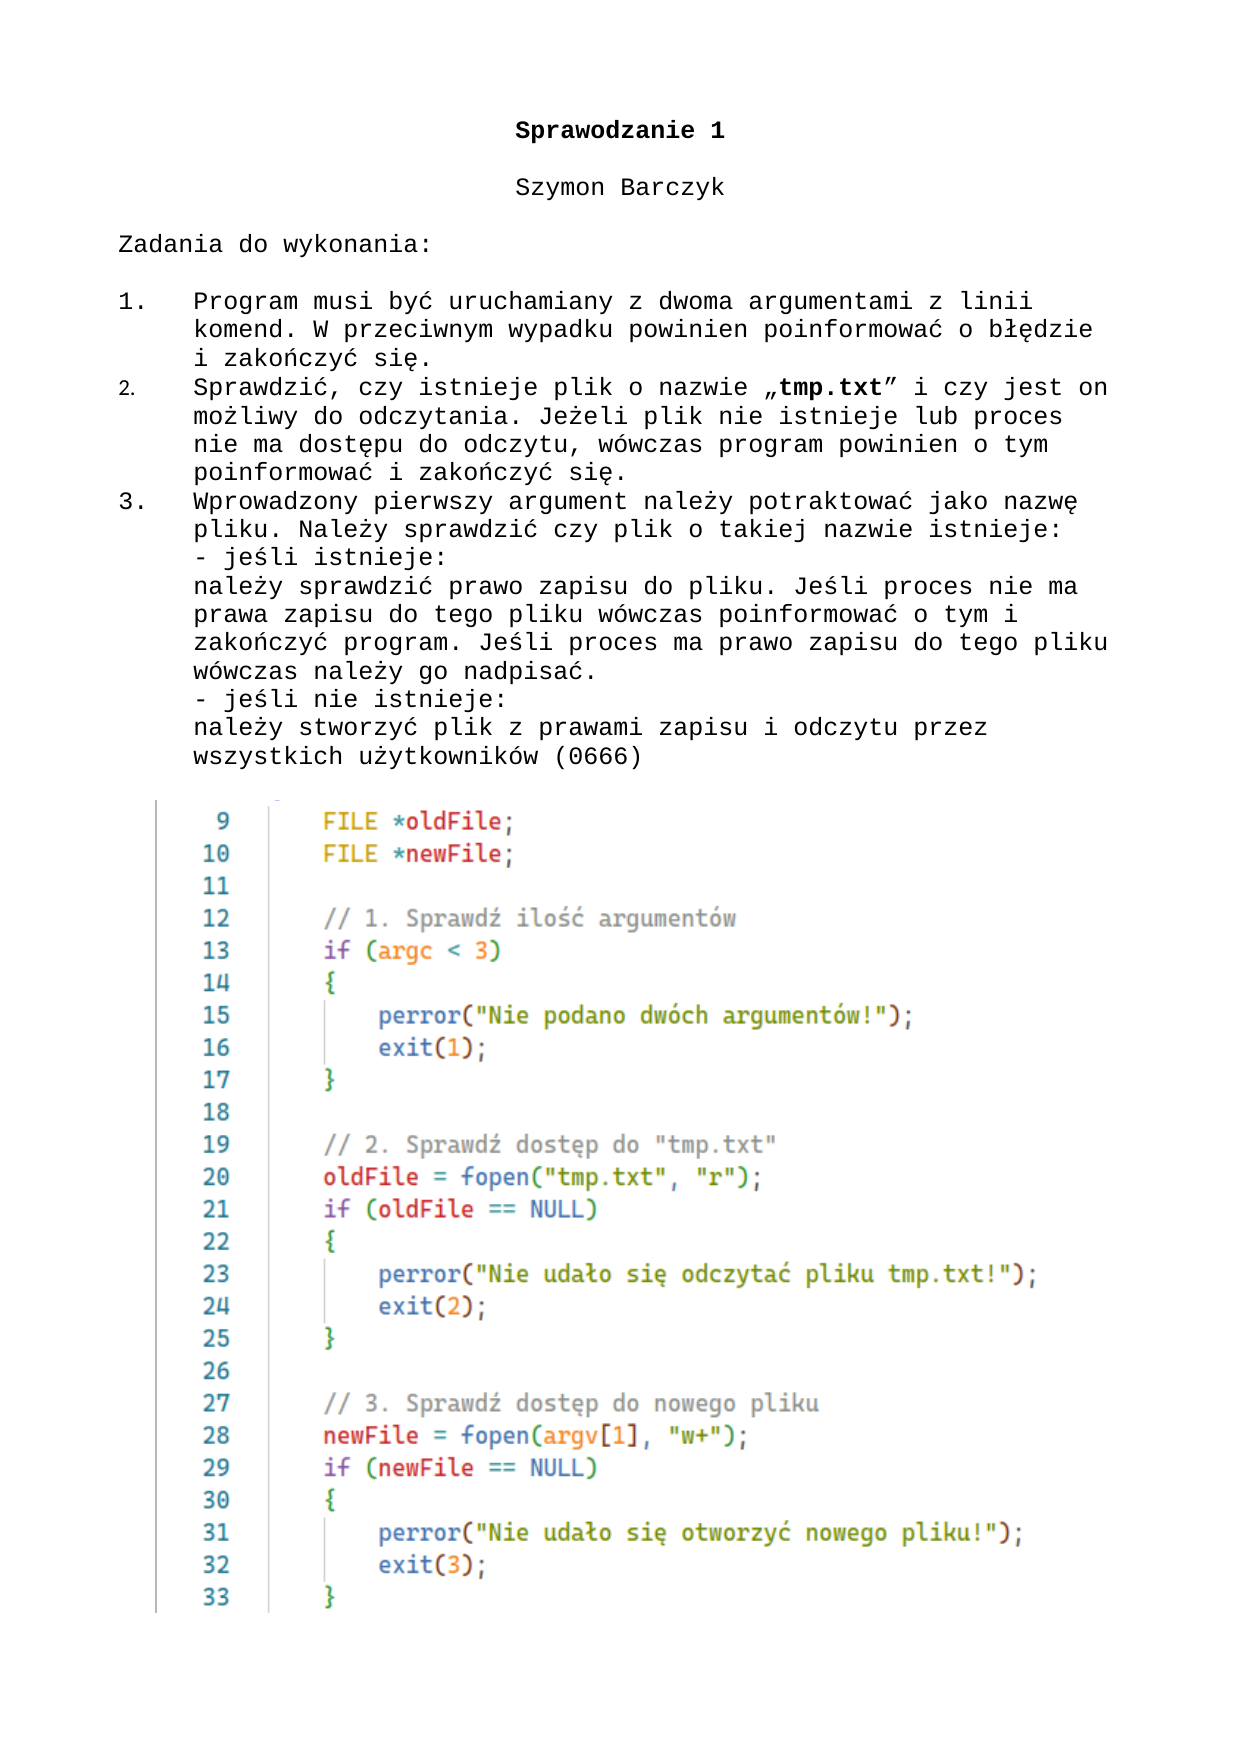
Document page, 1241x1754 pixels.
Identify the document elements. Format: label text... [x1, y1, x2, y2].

list Sprawdzić, czy istnieje plik o nazwie „tmp.txt” i czy jest on możliwy do odczytania. Jeżeli plik nie istnieje lub proces nie ma dostępu do odczytu, wówczas program powinien o tym poinformować i zakończyć się. [118, 373, 1122, 488]
list należy sprawdzić prawo zapisu do pliku. Jeśli proces nie ma prawa zapisu do tego pliku wówczas poinformować o tym i zakończyć program. Jeśli proces ma prawo zapisu do tego pliku wówczas należy go nadpisać. [193, 573, 1122, 687]
picture [155, 800, 1085, 1613]
list - jeśli istnieje: [118, 545, 1122, 573]
text Szymon Barczyk [118, 175, 1122, 203]
text Sprawodzanie 1 [118, 118, 1122, 146]
list należy stworzyć plik z prawami zapisu i odczytu przez wszystkich użytkowników (0666) [193, 715, 1122, 772]
list Program musi być uruchamiany z dwoma argumentami z linii komend. W przeciwnym wypadku powinien poinformować o błędzie i zakończyć się. [118, 288, 1122, 373]
text Zadania do wykonania: [118, 232, 1122, 260]
list Wprowadzony pierwszy argument należy potraktować jako nazwę pliku. Należy sprawdzić czy plik o takiej nazwie istnieje: [118, 488, 1122, 545]
list - jeśli nie istnieje: [193, 687, 1122, 715]
